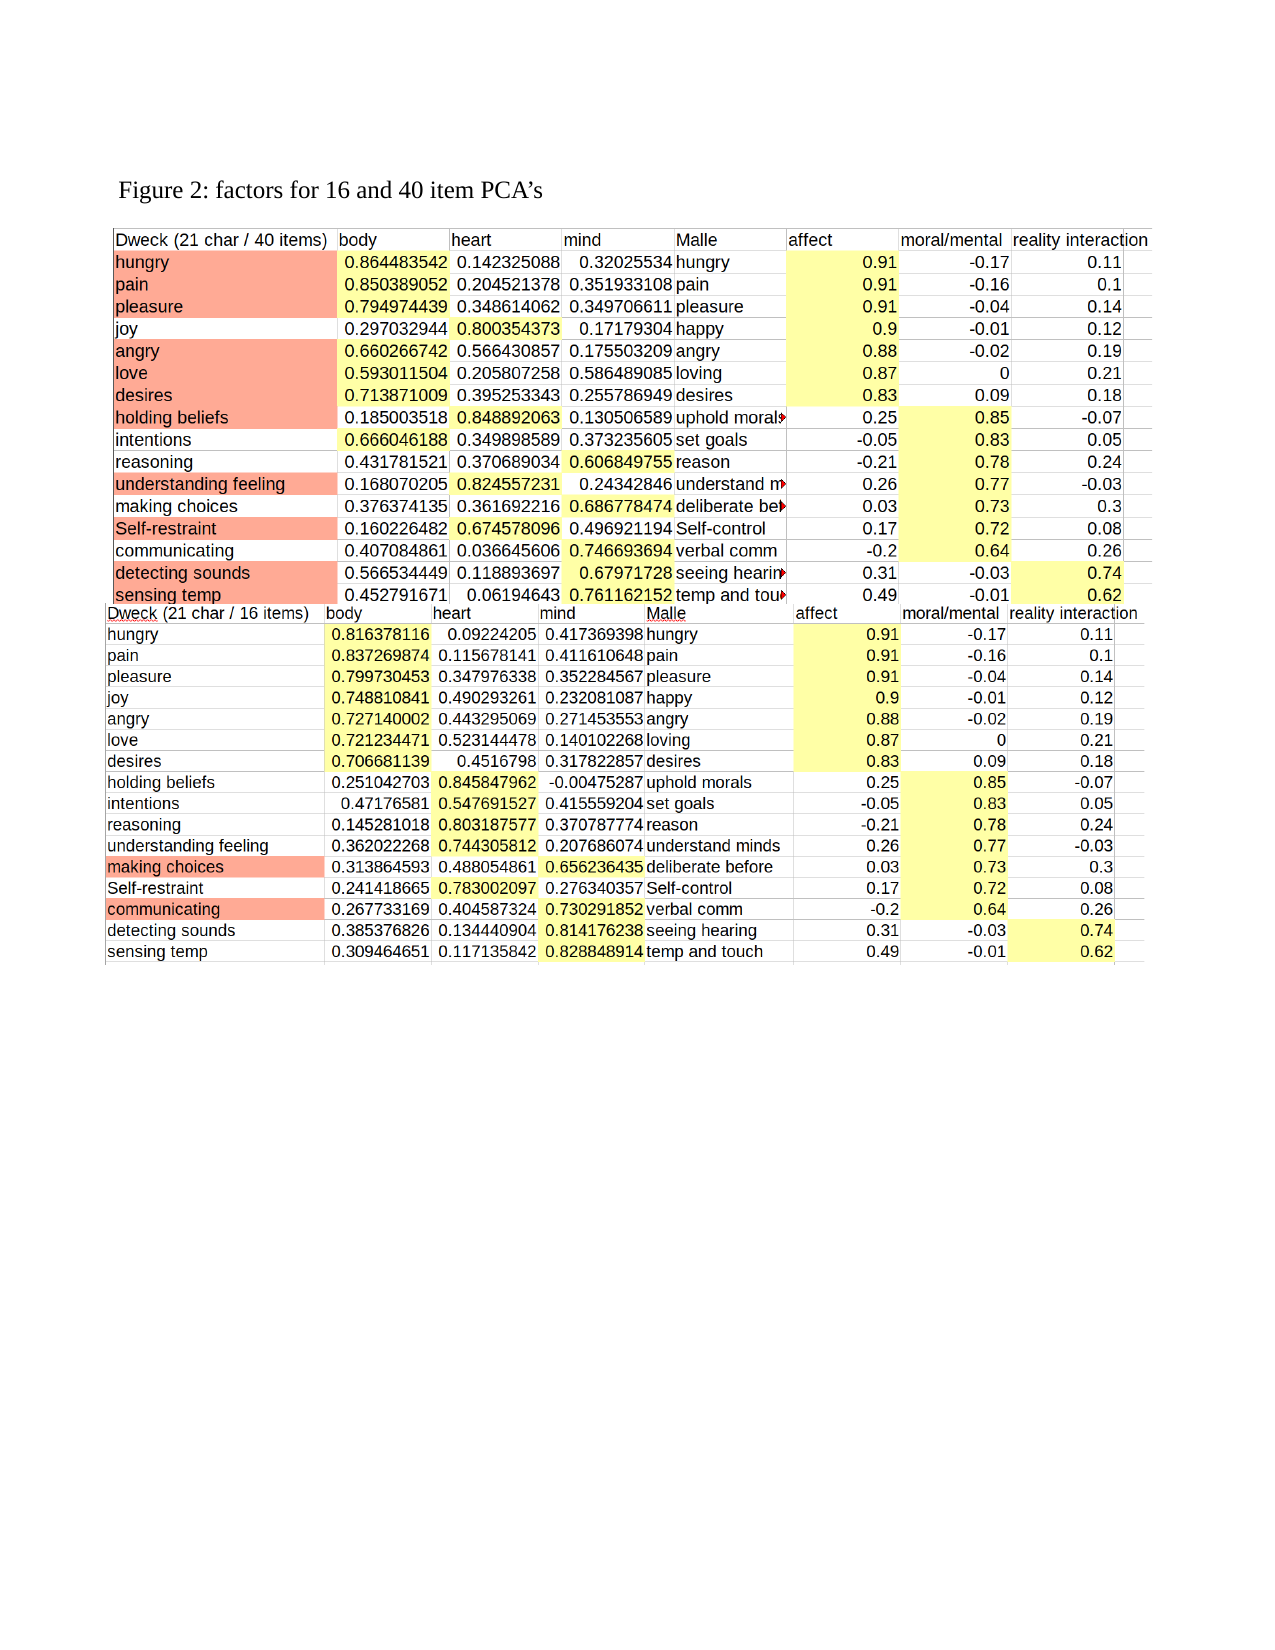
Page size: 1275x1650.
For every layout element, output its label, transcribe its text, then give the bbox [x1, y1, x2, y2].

picture [105, 228, 1153, 965]
text Figure 2: factors for 16 and 40 item PCA’s [118, 176, 1157, 204]
